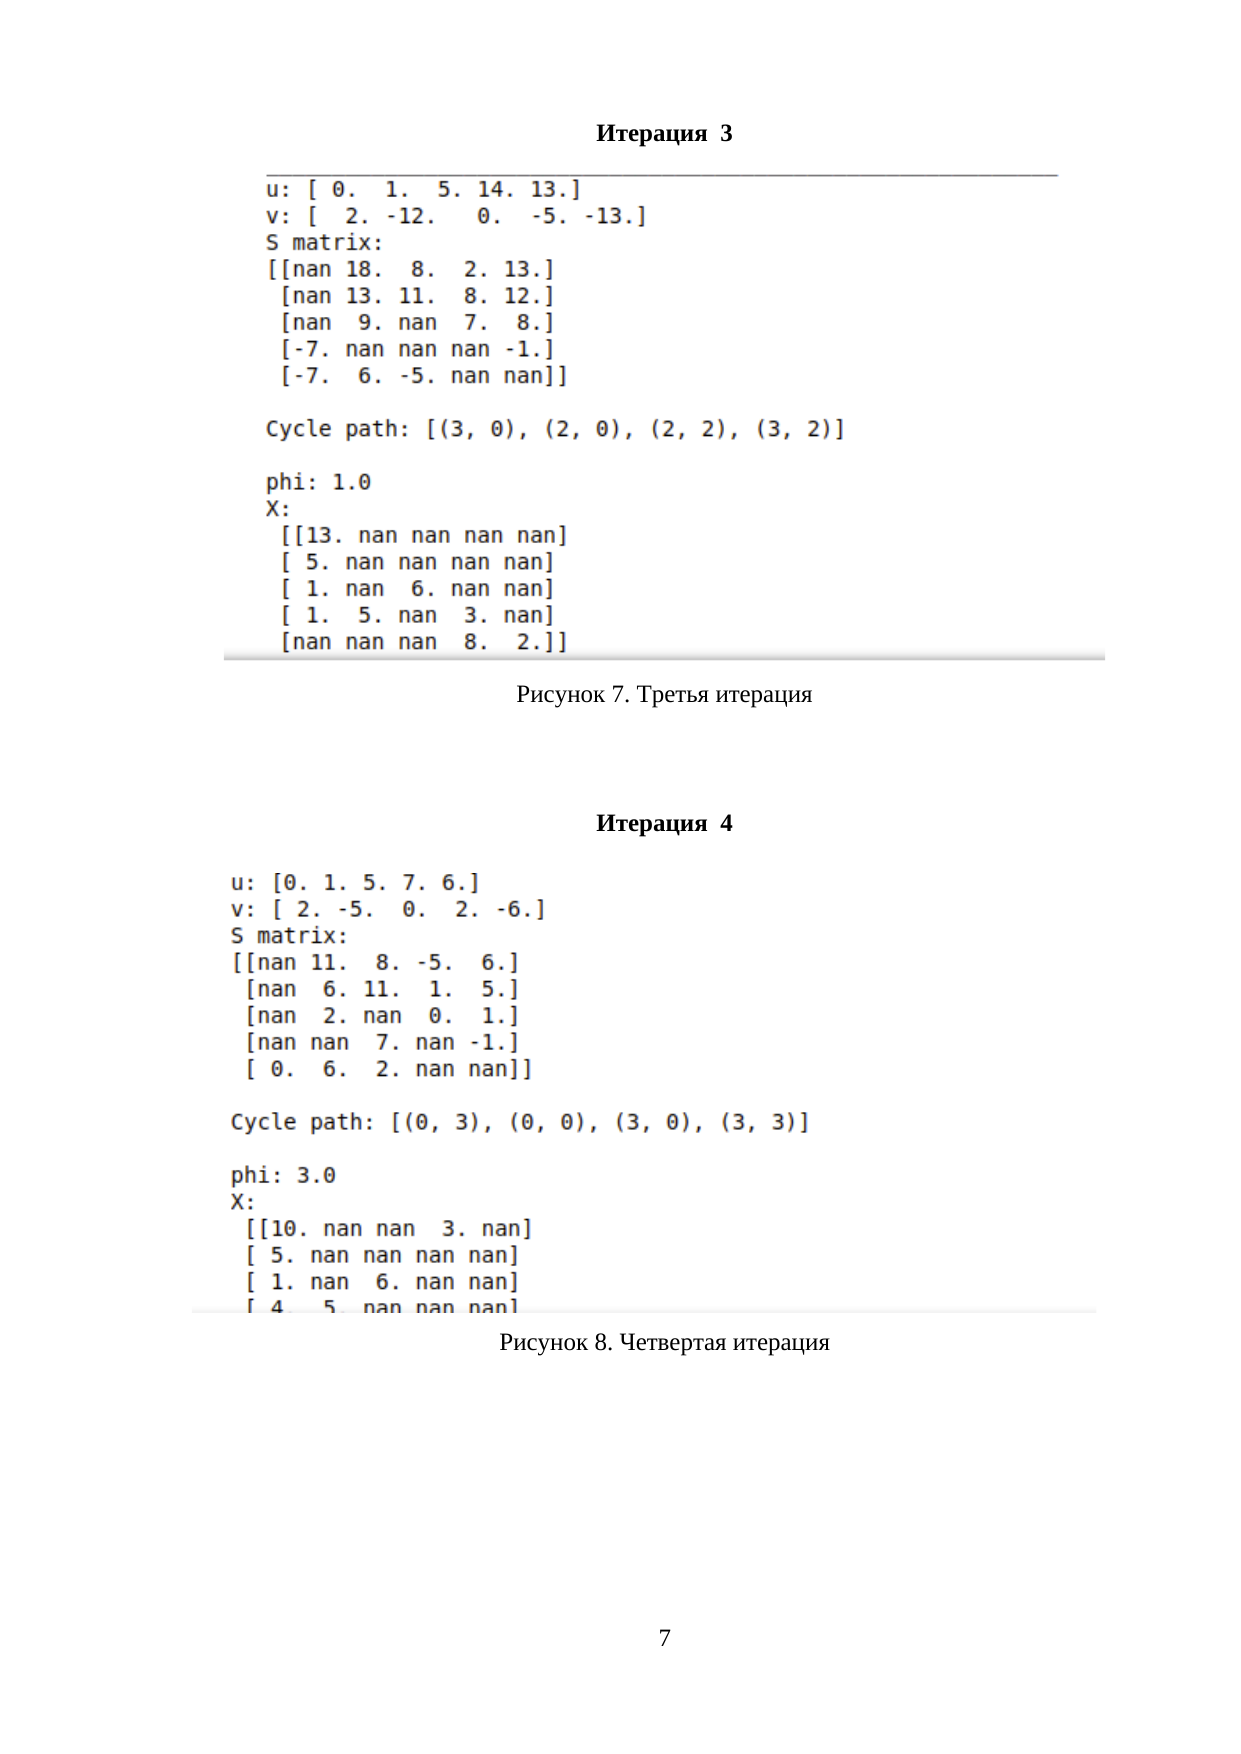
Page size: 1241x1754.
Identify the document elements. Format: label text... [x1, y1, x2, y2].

text Итерация 4 [177, 808, 1152, 837]
text Рисунок 7. Третья итерация [177, 679, 1152, 707]
picture [223, 161, 1105, 662]
picture [191, 873, 1097, 1313]
text Итерация 3 [177, 118, 1152, 147]
text Рисунок 8. Четвертая итерация [177, 1239, 1152, 1356]
